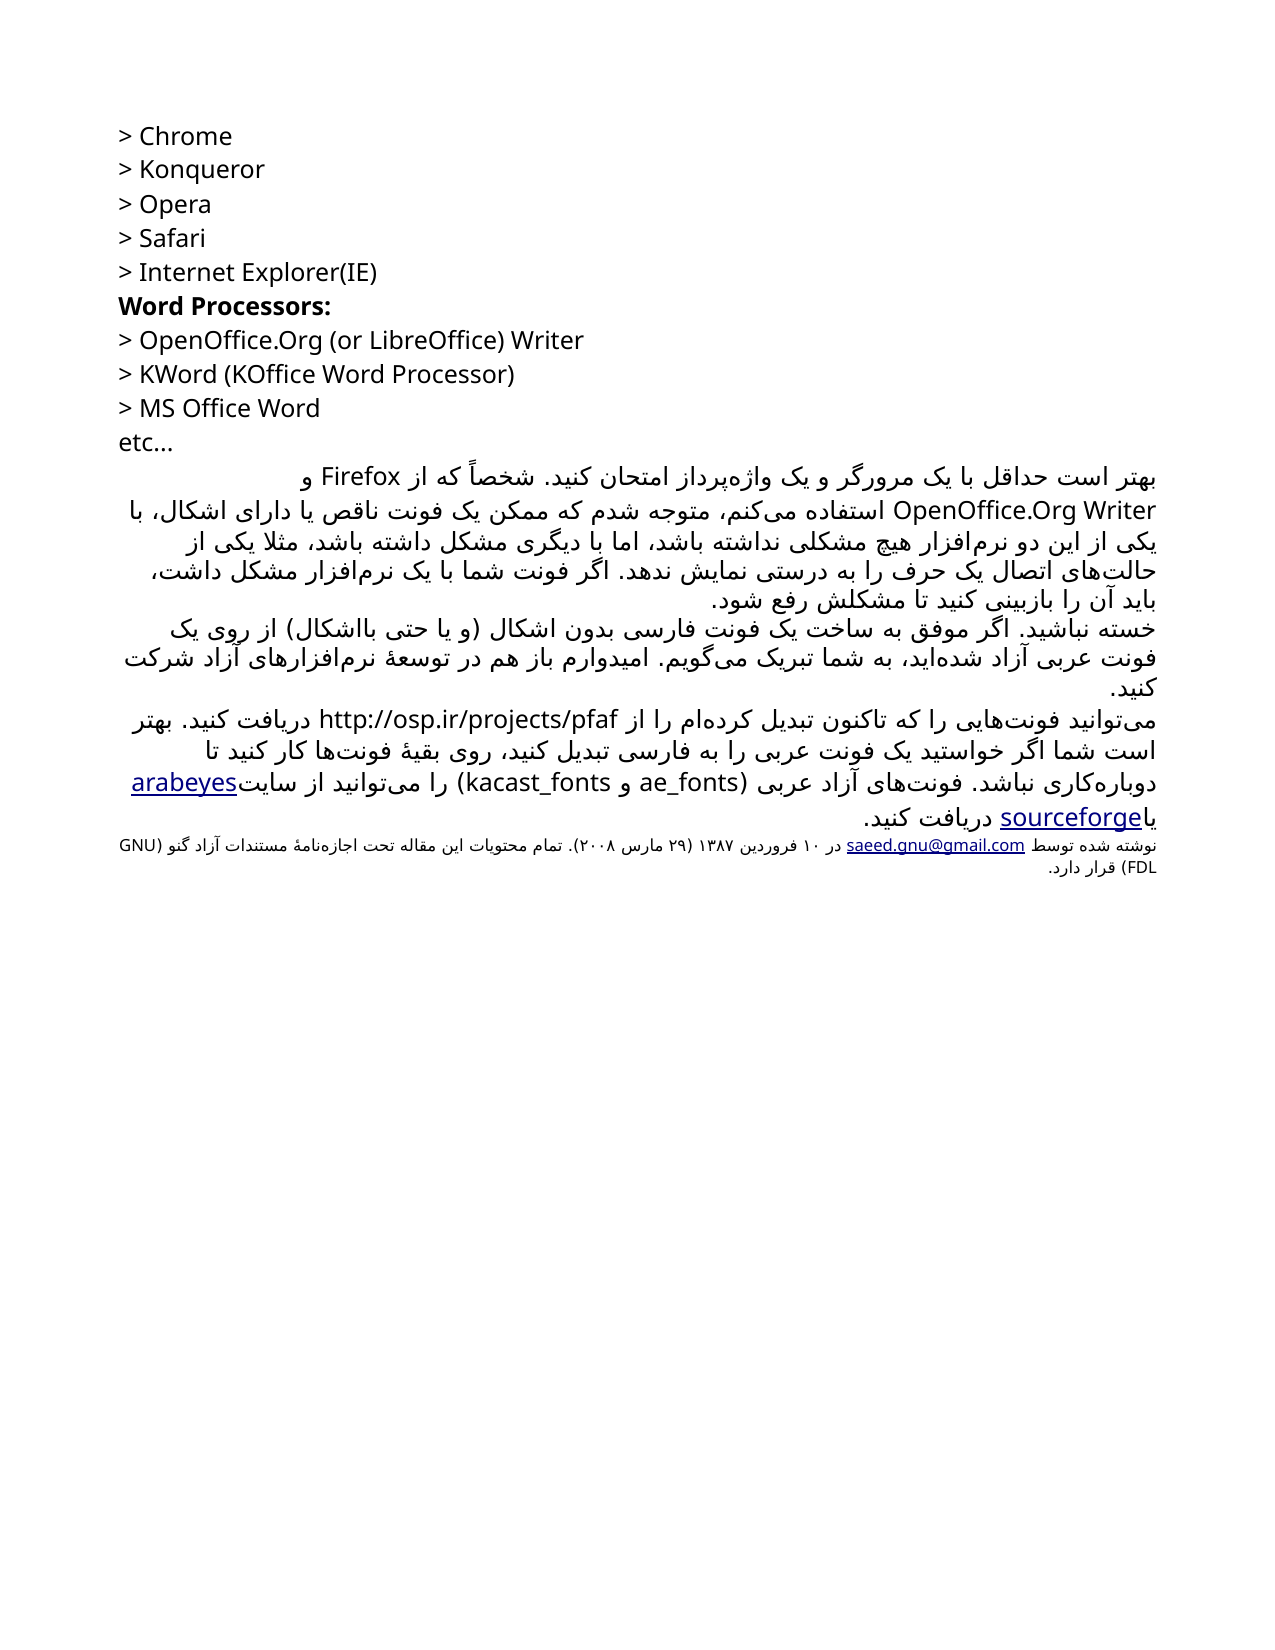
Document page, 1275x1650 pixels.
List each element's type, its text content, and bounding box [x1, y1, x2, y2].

text > Chrome [118, 118, 1157, 152]
text Word Processors: [118, 288, 1157, 322]
text > KWord (KOffice Word Processor) [118, 357, 1157, 391]
text > Internet Explorer(IE) [118, 254, 1157, 288]
text > Safari [118, 220, 1157, 254]
text نوشته شده توسط saeed.gnu@gmail.com در ۱۰ فروردین ۱۳۸۷ (۲۹ مارس ۲۰۰۸). تمام محتویات این مقاله تحت اجازه‌نامهٔ مستندات آزاد گنو (GNU FDL) قرار دارد. [118, 833, 1157, 879]
text > OpenOffice.Org (or LibreOffice) Writer [118, 322, 1157, 357]
text > MS Office Word [118, 391, 1157, 425]
text خسته نباشید. اگر موفق به ساخت یک فونت فارسی بدون اشکال (و یا حتی بااشکال) از روی یک فونت عربی آزاد شده‌اید، به شما تبریک می‌گویم. امیدوارم باز هم در توسعهٔ نرم‌افزارهای آزاد شرکت کنید. [118, 614, 1157, 702]
text می‌توانید فونت‌هایی را که تاکنون تبدیل کرده‌ام را از http://osp.ir/projects/pfaf دریافت کنید. بهتر است شما اگر خواستید یک فونت عربی را به فارسی تبدیل کنید، روی بقیهٔ فونت‌ها کار کنید تا دوباره‌کاری نباشد. فونت‌های آزاد عربی (ae_fonts و kacast_fonts) را می‌توانید از سایتarabeyes یاsourceforge دریافت کنید. [118, 702, 1157, 833]
text etc... [118, 425, 1157, 459]
text > Konqueror [118, 152, 1157, 186]
text بهتر است حداقل با یک مرورگر و یک واژه‌پرداز امتحان کنید. شخصاً که از Firefox و OpenOffice.Org Writer استفاده می‌کنم، متوجه شدم که ممکن یک فونت ناقص یا دارای اشکال، با یکی از این دو نرم‌افزار هیچ مشکلی نداشته باشد، اما با دیگری مشکل داشته باشد، مثلا یکی از حالت‌های اتصال یک حرف را به درستی نمایش ندهد. اگر فونت شما با یک نرم‌افزار مشکل داشت، باید آن را بازبینی کنید تا مشکلش رفع شود. [118, 459, 1157, 614]
text > Opera [118, 186, 1157, 220]
